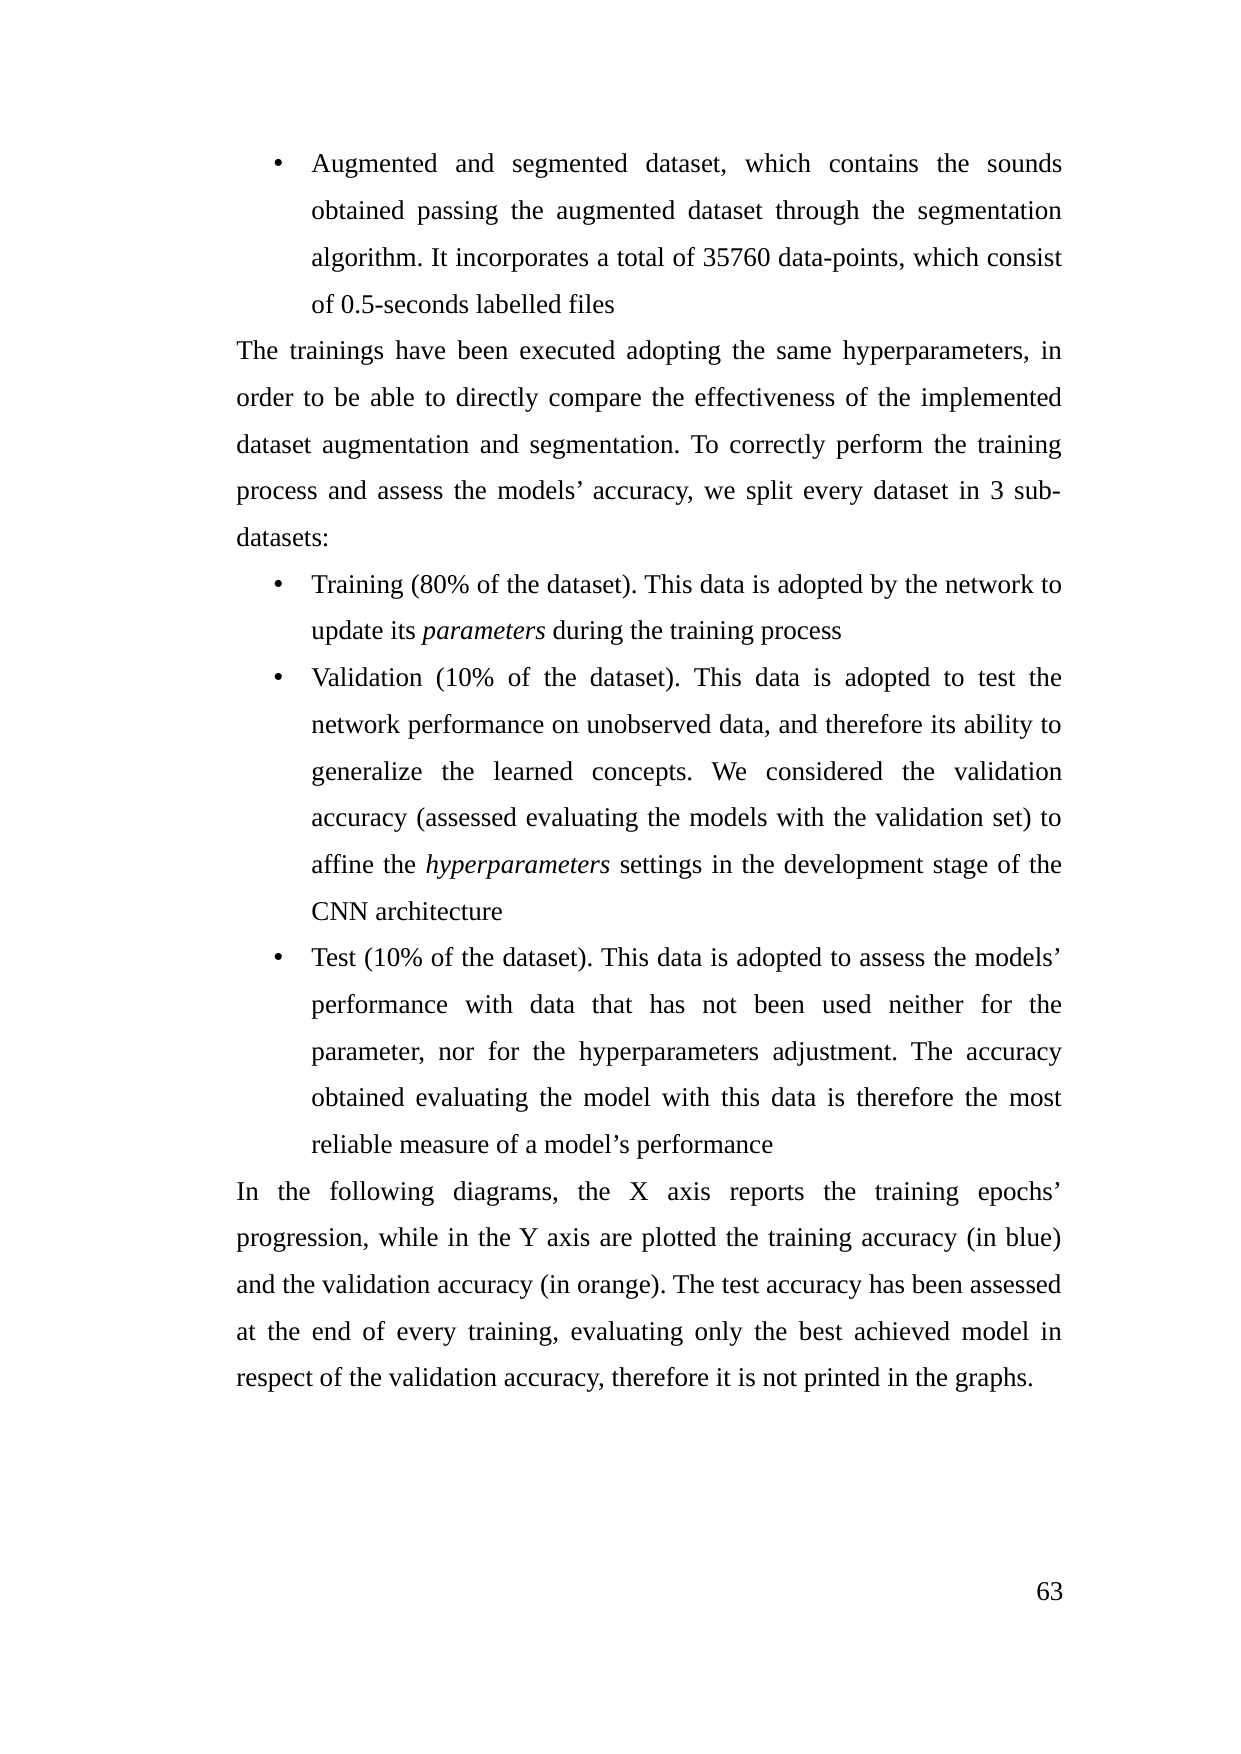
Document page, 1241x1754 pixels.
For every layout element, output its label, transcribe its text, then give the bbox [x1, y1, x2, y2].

text The trainings have been executed adopting the same hyperparameters, in order to be able to directly compare the effectiveness of the implemented dataset augmentation and segmentation. To correctly perform the training process and assess the models’ accuracy, we split every dataset in 3 sub-datasets: [236, 334, 1063, 552]
list Test (10% of the dataset). This data is adopted to assess the models’ performance with data that has not been used neither for the parameter, nor for the hyperparameters adjustment. The accuracy obtained evaluating the model with this data is therefore the most reliable measure of a model’s performance [274, 941, 1063, 1159]
list Training (80% of the dataset). This data is adopted by the network to update its parameters during the training process [274, 568, 1063, 646]
list Validation (10% of the dataset). This data is adopted to test the network performance on unobserved data, and therefore its ability to generalize the learned concepts. We considered the validation accuracy (assessed evaluating the models with the validation set) to affine the hyperparameters settings in the development stage of the CNN architecture [274, 661, 1063, 926]
list Augmented and segmented dataset, which contains the sounds obtained passing the augmented dataset through the segmentation algorithm. It incorporates a total of 35760 data-points, which consist of 0.5-seconds labelled files [274, 148, 1063, 319]
text In the following diagrams, the X axis reports the training epochs’ progression, while in the Y axis are plotted the training accuracy (in blue) and the validation accuracy (in orange). The test accuracy has been assessed at the end of every training, evaluating only the best achieved model in respect of the validation accuracy, therefore it is not printed in the graphs. [236, 1175, 1063, 1392]
